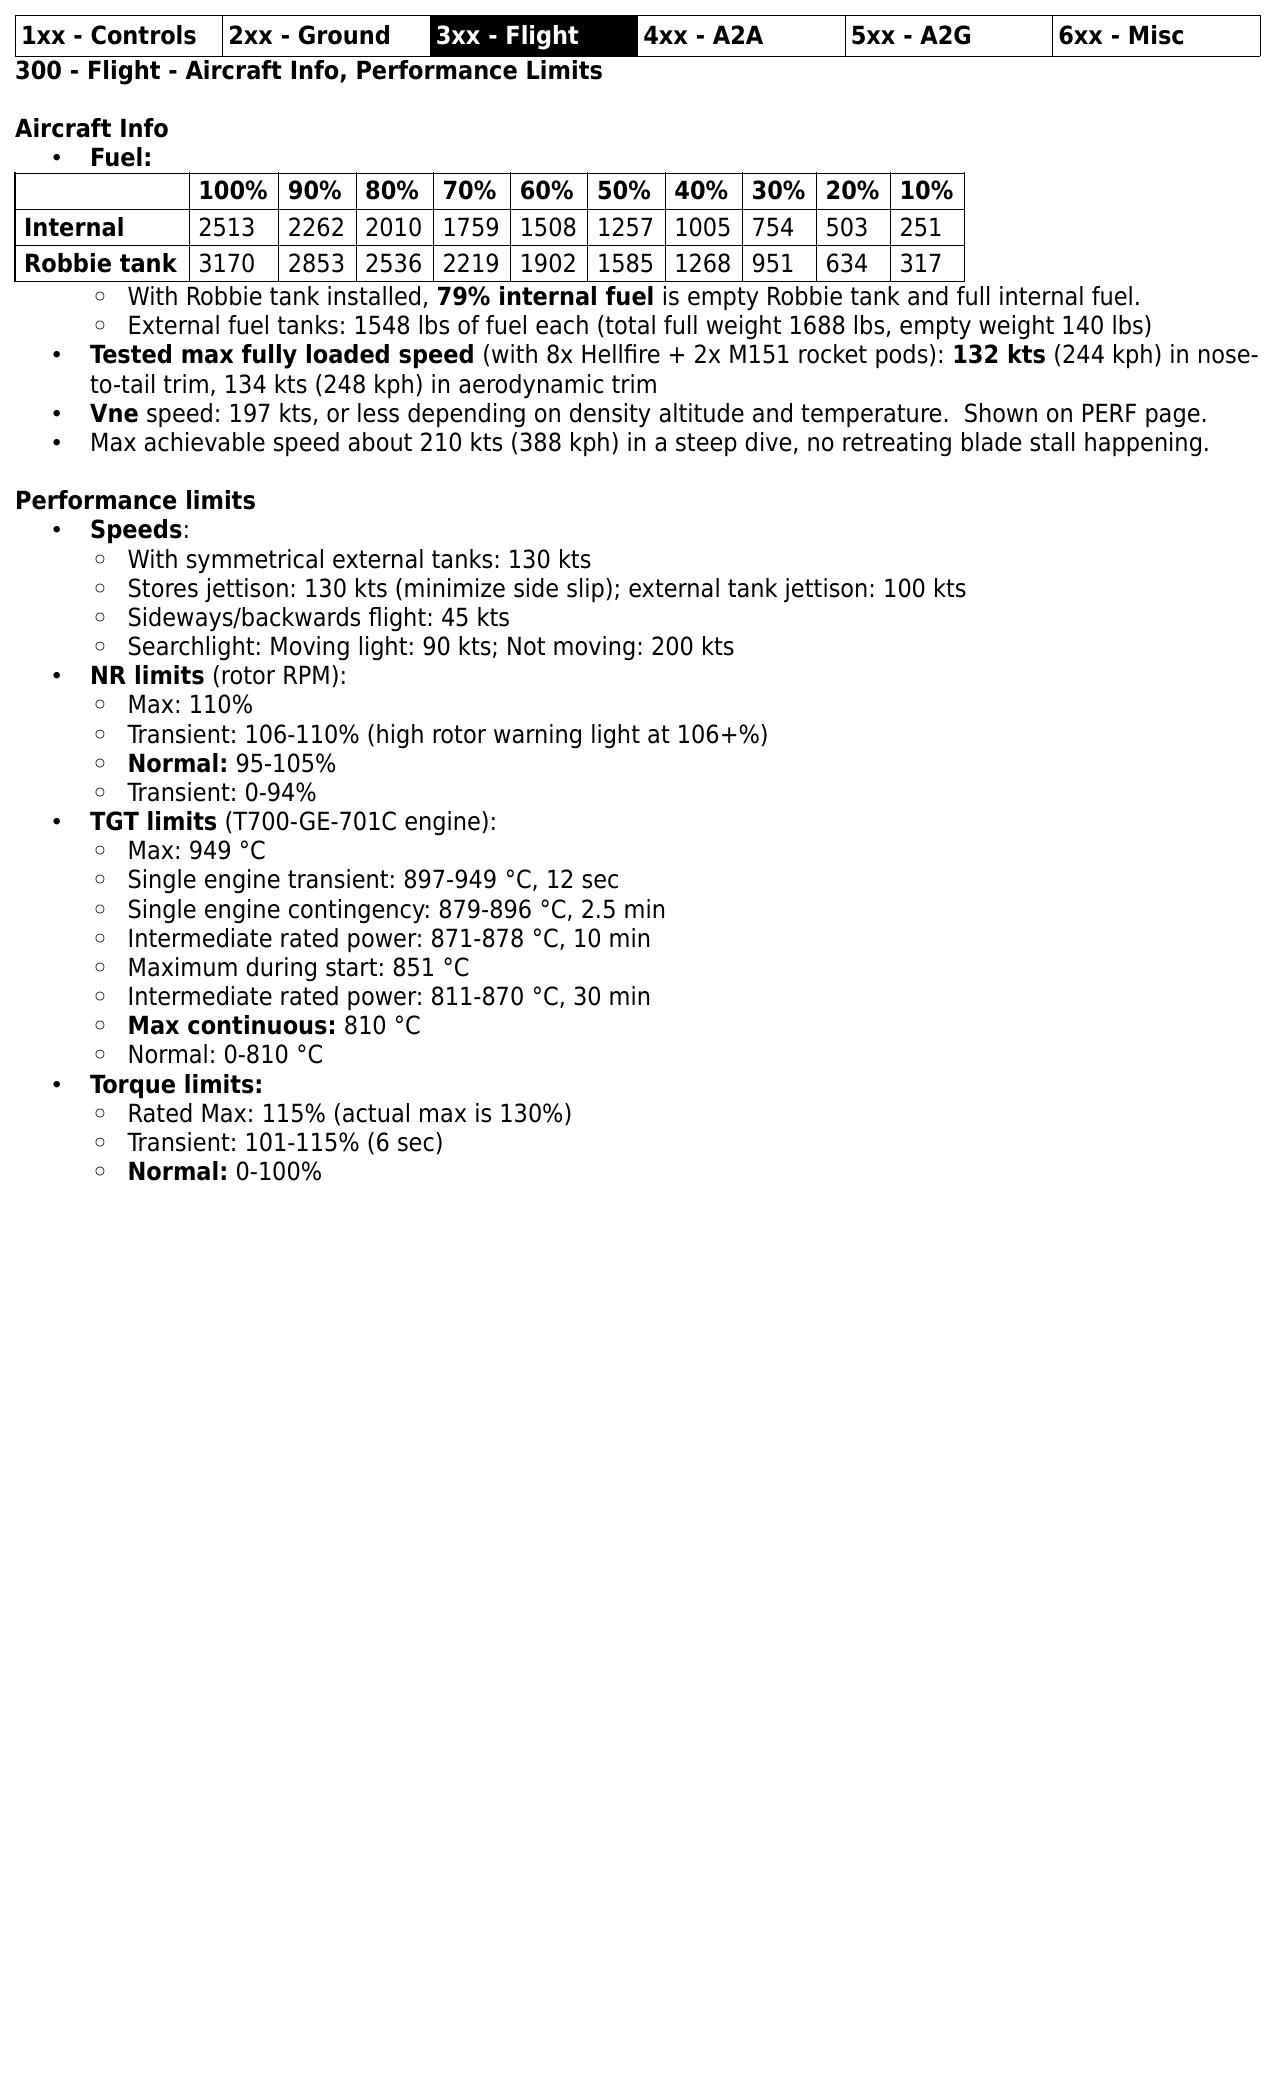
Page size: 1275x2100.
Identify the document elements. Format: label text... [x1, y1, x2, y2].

table_cell 503 [817, 210, 890, 245]
table_cell 1902 [511, 246, 587, 281]
table_header 60% [511, 174, 587, 209]
table_header 70% [434, 174, 510, 209]
table_cell 3170 [190, 246, 278, 281]
list Single engine contingency: 879-896 °C, 2.5 min [90, 895, 1260, 924]
table_cell 1585 [588, 246, 665, 281]
table_header 3xx - Flight [431, 16, 637, 56]
list Intermediate rated power: 871-878 °C, 10 min [90, 924, 1260, 953]
table_cell 634 [817, 246, 890, 281]
list Transient: 0-94% [90, 778, 1260, 807]
list With symmetrical external tanks: 130 kts [90, 545, 1260, 574]
text Aircraft Info [15, 114, 1260, 143]
table_cell 951 [743, 246, 816, 281]
table_cell 2219 [434, 246, 510, 281]
list External fuel tanks: 1548 lbs of fuel each (total full weight 1688 lbs, empty weight 140 lbs) [90, 311, 1260, 341]
table_header 1xx - Controls [16, 16, 222, 56]
table_cell 1759 [434, 210, 510, 245]
list Transient: 106-110% (high rotor warning light at 106+%) [90, 720, 1260, 749]
list Maximum during start: 851 °C [90, 953, 1260, 982]
list With Robbie tank installed, 79% internal fuel is empty Robbie tank and full internal fuel. [90, 282, 1260, 311]
table_cell Robbie tank [16, 246, 189, 281]
table_header 90% [279, 174, 356, 209]
table_cell 2853 [279, 246, 356, 281]
list Speeds: [52, 516, 1260, 545]
list Intermediate rated power: 811-870 °C, 30 min [90, 982, 1260, 1011]
table_cell 2262 [279, 210, 356, 245]
list Normal: 95-105% [90, 749, 1260, 778]
list Max: 949 °C [90, 836, 1260, 866]
table_cell 317 [891, 246, 964, 281]
table_header 40% [666, 174, 742, 209]
list Tested max fully loaded speed (with 8x Hellfire + 2x M151 rocket pods): 132 kts (244 kph) in nose-to-tail trim, 134 kts (248 kph) in aerodynamic trim [52, 341, 1260, 399]
table_header 80% [357, 174, 433, 209]
table_header 6xx - Misc [1053, 16, 1260, 56]
table_cell 251 [891, 210, 964, 245]
list Max achievable speed about 210 kts (388 kph) in a steep dive, no retreating blade stall happening. [52, 428, 1260, 457]
list Normal: 0-810 °C [90, 1041, 1260, 1070]
list Sideways/backwards flight: 45 kts [90, 603, 1260, 632]
list Fuel: [52, 143, 1260, 172]
table_header 50% [588, 174, 665, 209]
list Transient: 101-115% (6 sec) [90, 1128, 1260, 1157]
table_cell 2536 [357, 246, 433, 281]
table_header 4xx - A2A [638, 16, 845, 56]
table_cell 1508 [511, 210, 587, 245]
table_header 10% [891, 174, 964, 209]
text 300 - Flight - Aircraft Info, Performance Limits [15, 57, 1260, 85]
list Vne speed: 197 kts, or less depending on density altitude and temperature. Shown on PERF page. [52, 399, 1260, 428]
list Normal: 0-100% [90, 1157, 1260, 1186]
list Stores jettison: 130 kts (minimize side slip); external tank jettison: 100 kts [90, 574, 1260, 603]
table_header 5xx - A2G [846, 16, 1052, 56]
list TGT limits (T700-GE-701C engine): [52, 807, 1260, 836]
table_header 100% [190, 174, 278, 209]
table_cell 2513 [190, 210, 278, 245]
table_cell 2010 [357, 210, 433, 245]
list Max: 110% [90, 691, 1260, 720]
list NR limits (rotor RPM): [52, 661, 1260, 691]
table_header 30% [743, 174, 816, 209]
table_cell 1268 [666, 246, 742, 281]
table_header [16, 174, 189, 209]
list Single engine transient: 897-949 °C, 12 sec [90, 866, 1260, 895]
list Torque limits: [52, 1070, 1260, 1099]
list Max continuous: 810 °C [90, 1011, 1260, 1041]
list Searchlight: Moving light: 90 kts; Not moving: 200 kts [90, 632, 1260, 661]
table_header 20% [817, 174, 890, 209]
table_cell 754 [743, 210, 816, 245]
list Rated Max: 115% (actual max is 130%) [90, 1099, 1260, 1128]
table_cell Internal [16, 210, 189, 245]
text Performance limits [15, 486, 1260, 516]
table_header 2xx - Ground [223, 16, 430, 56]
table_cell 1257 [588, 210, 665, 245]
table_cell 1005 [666, 210, 742, 245]
